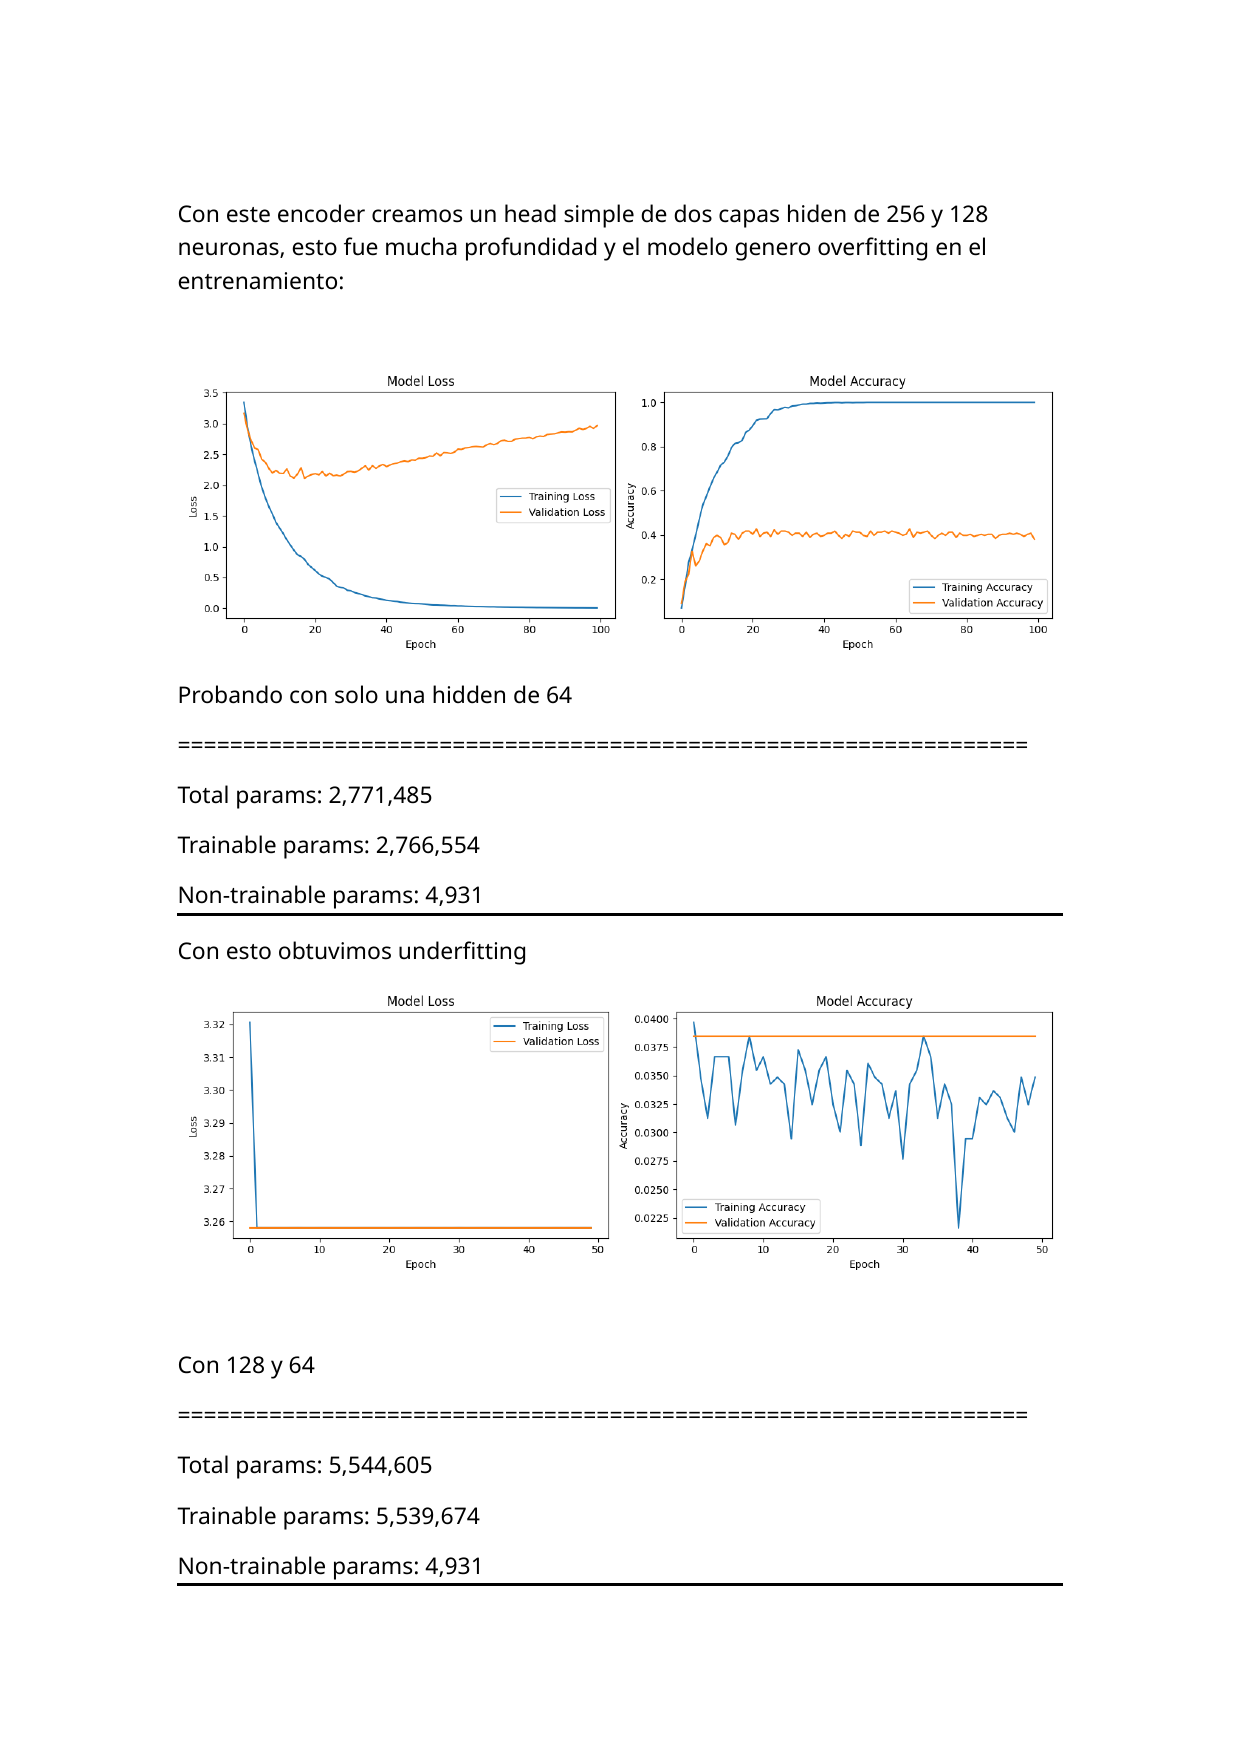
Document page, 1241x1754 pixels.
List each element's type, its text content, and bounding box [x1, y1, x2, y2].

text Con esto obtuvimos underfitting [177, 935, 1063, 966]
text ================================================================= [177, 729, 1063, 760]
text Total params: 2,771,485 [177, 779, 1063, 811]
text Non-trainable params: 4,931 [177, 879, 1063, 913]
text Probando con solo una hidden de 64 [177, 679, 1063, 710]
text ================================================================= [177, 1399, 1063, 1431]
text Trainable params: 2,766,554 [177, 829, 1063, 861]
text Non-trainable params: 4,931 [177, 1550, 1063, 1583]
text Con 128 y 64 [177, 1349, 1063, 1381]
text Total params: 5,544,605 [177, 1449, 1063, 1481]
text Con este encoder creamos un head simple de dos capas hiden de 256 y 128 neuronas, esto fue mucha profundidad y el modelo genero overfitting en el entrenamiento: [177, 198, 1063, 296]
text Trainable params: 5,539,674 [177, 1499, 1063, 1531]
